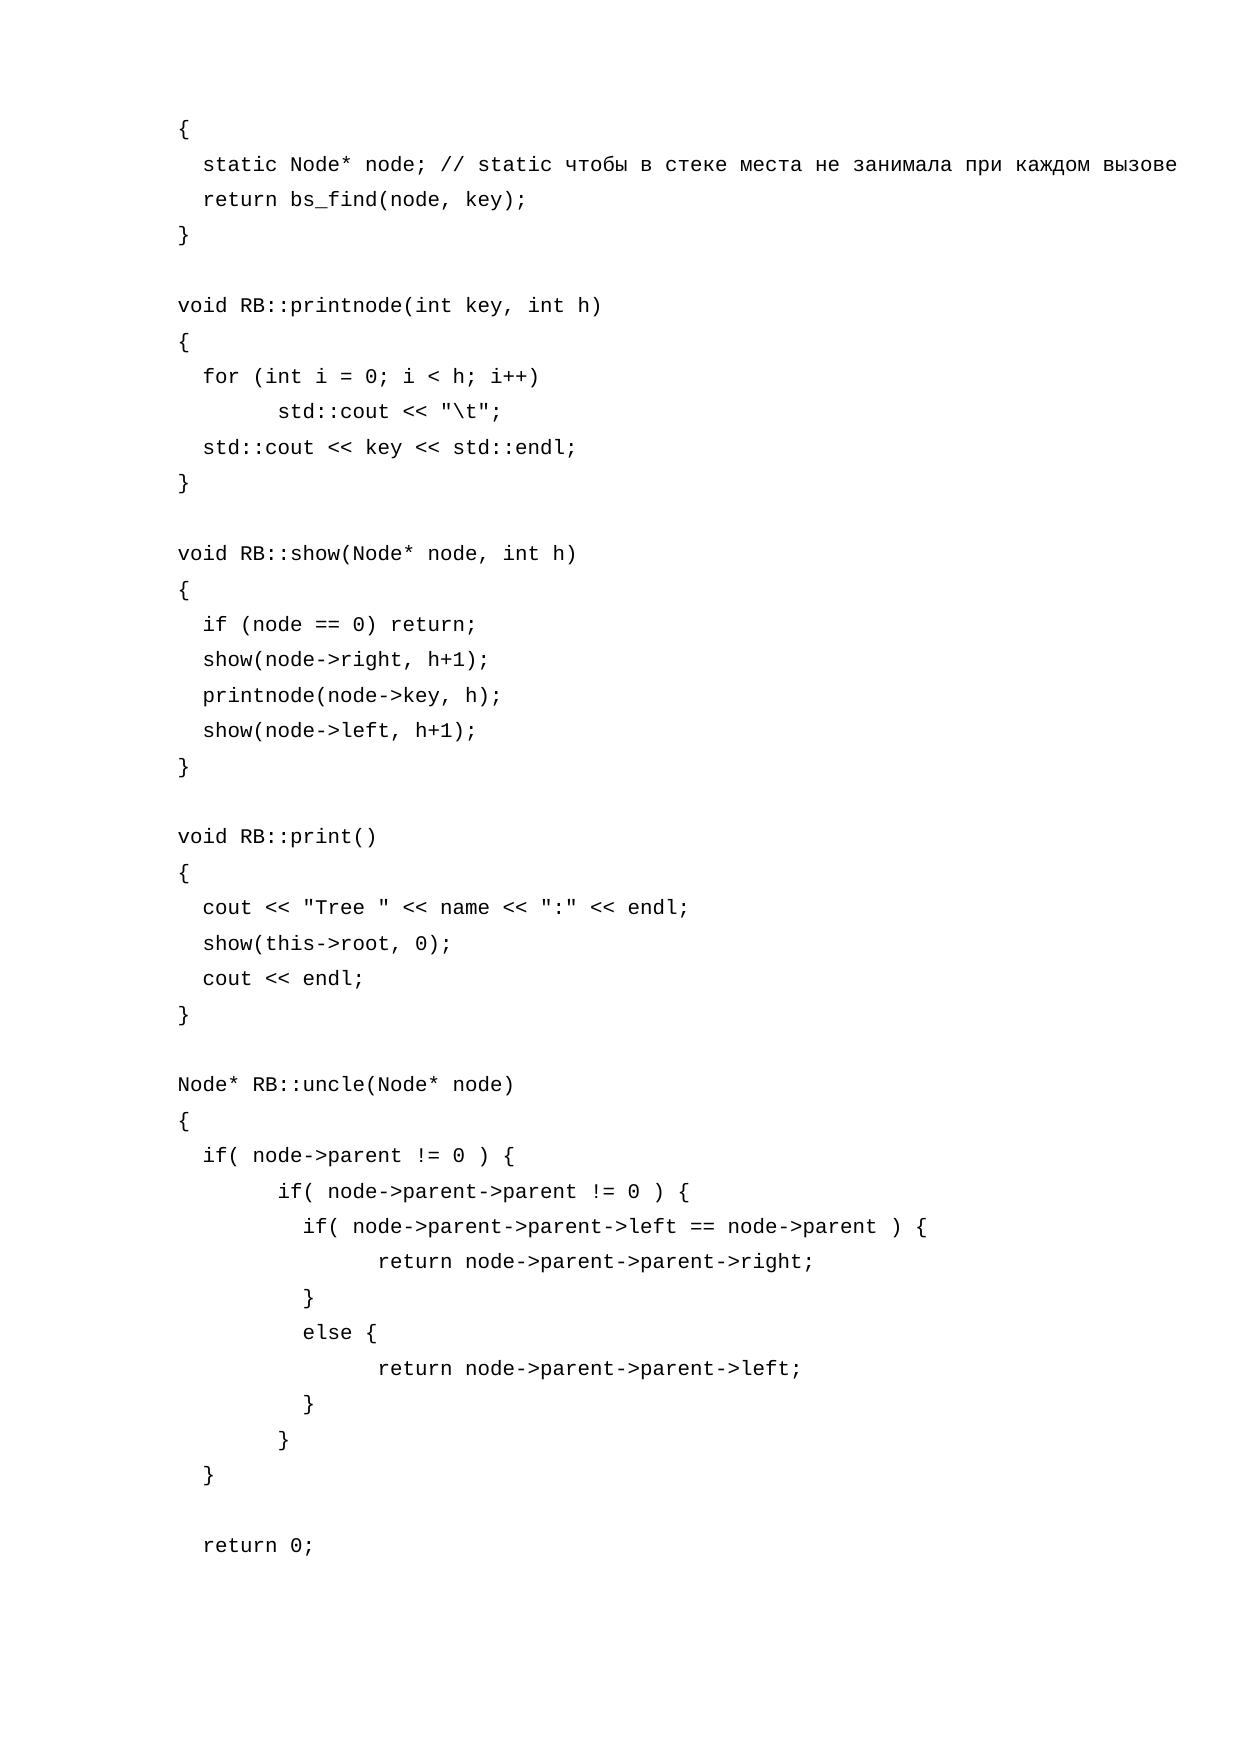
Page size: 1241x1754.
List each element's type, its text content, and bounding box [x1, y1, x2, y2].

text Node* RB::uncle(Node* node) [177, 1074, 1181, 1098]
text { [177, 578, 1181, 602]
text std::cout << key << std::endl; [177, 437, 1181, 461]
text } [177, 1287, 1181, 1311]
text void RB::printnode(int key, int h) [177, 295, 1181, 319]
text cout << "Tree " << name << ":" << endl; [177, 897, 1181, 921]
text if( node->parent != 0 ) { [177, 1145, 1181, 1169]
text { [177, 331, 1181, 354]
text { [177, 862, 1181, 886]
text show(this->root, 0); [177, 933, 1181, 956]
text show(node->left, h+1); [177, 720, 1181, 744]
text return node->parent->parent->left; [177, 1358, 1181, 1381]
text std::cout << "\t"; [177, 401, 1181, 425]
text } [177, 472, 1181, 496]
text return bs_find(node, key); [177, 189, 1181, 213]
text static Node* node; // static чтобы в стеке места не занимала при каждом вызове [177, 153, 1181, 177]
text return 0; [177, 1535, 1181, 1558]
text else { [177, 1322, 1181, 1346]
text for (int i = 0; i < h; i++) [177, 366, 1181, 390]
text show(node->right, h+1); [177, 649, 1181, 673]
text void RB::print() [177, 826, 1181, 850]
text if( node->parent->parent->left == node->parent ) { [177, 1216, 1181, 1240]
text } [177, 224, 1181, 248]
text cout << endl; [177, 968, 1181, 992]
text return node->parent->parent->right; [177, 1251, 1181, 1275]
text void RB::show(Node* node, int h) [177, 543, 1181, 567]
text } [177, 756, 1181, 779]
text { [177, 1110, 1181, 1133]
text if( node->parent->parent != 0 ) { [177, 1181, 1181, 1204]
text } [177, 1003, 1181, 1027]
text } [177, 1464, 1181, 1488]
text } [177, 1393, 1181, 1417]
text if (node == 0) return; [177, 614, 1181, 638]
text } [177, 1428, 1181, 1452]
text printnode(node->key, h); [177, 685, 1181, 708]
text { [177, 118, 1181, 142]
